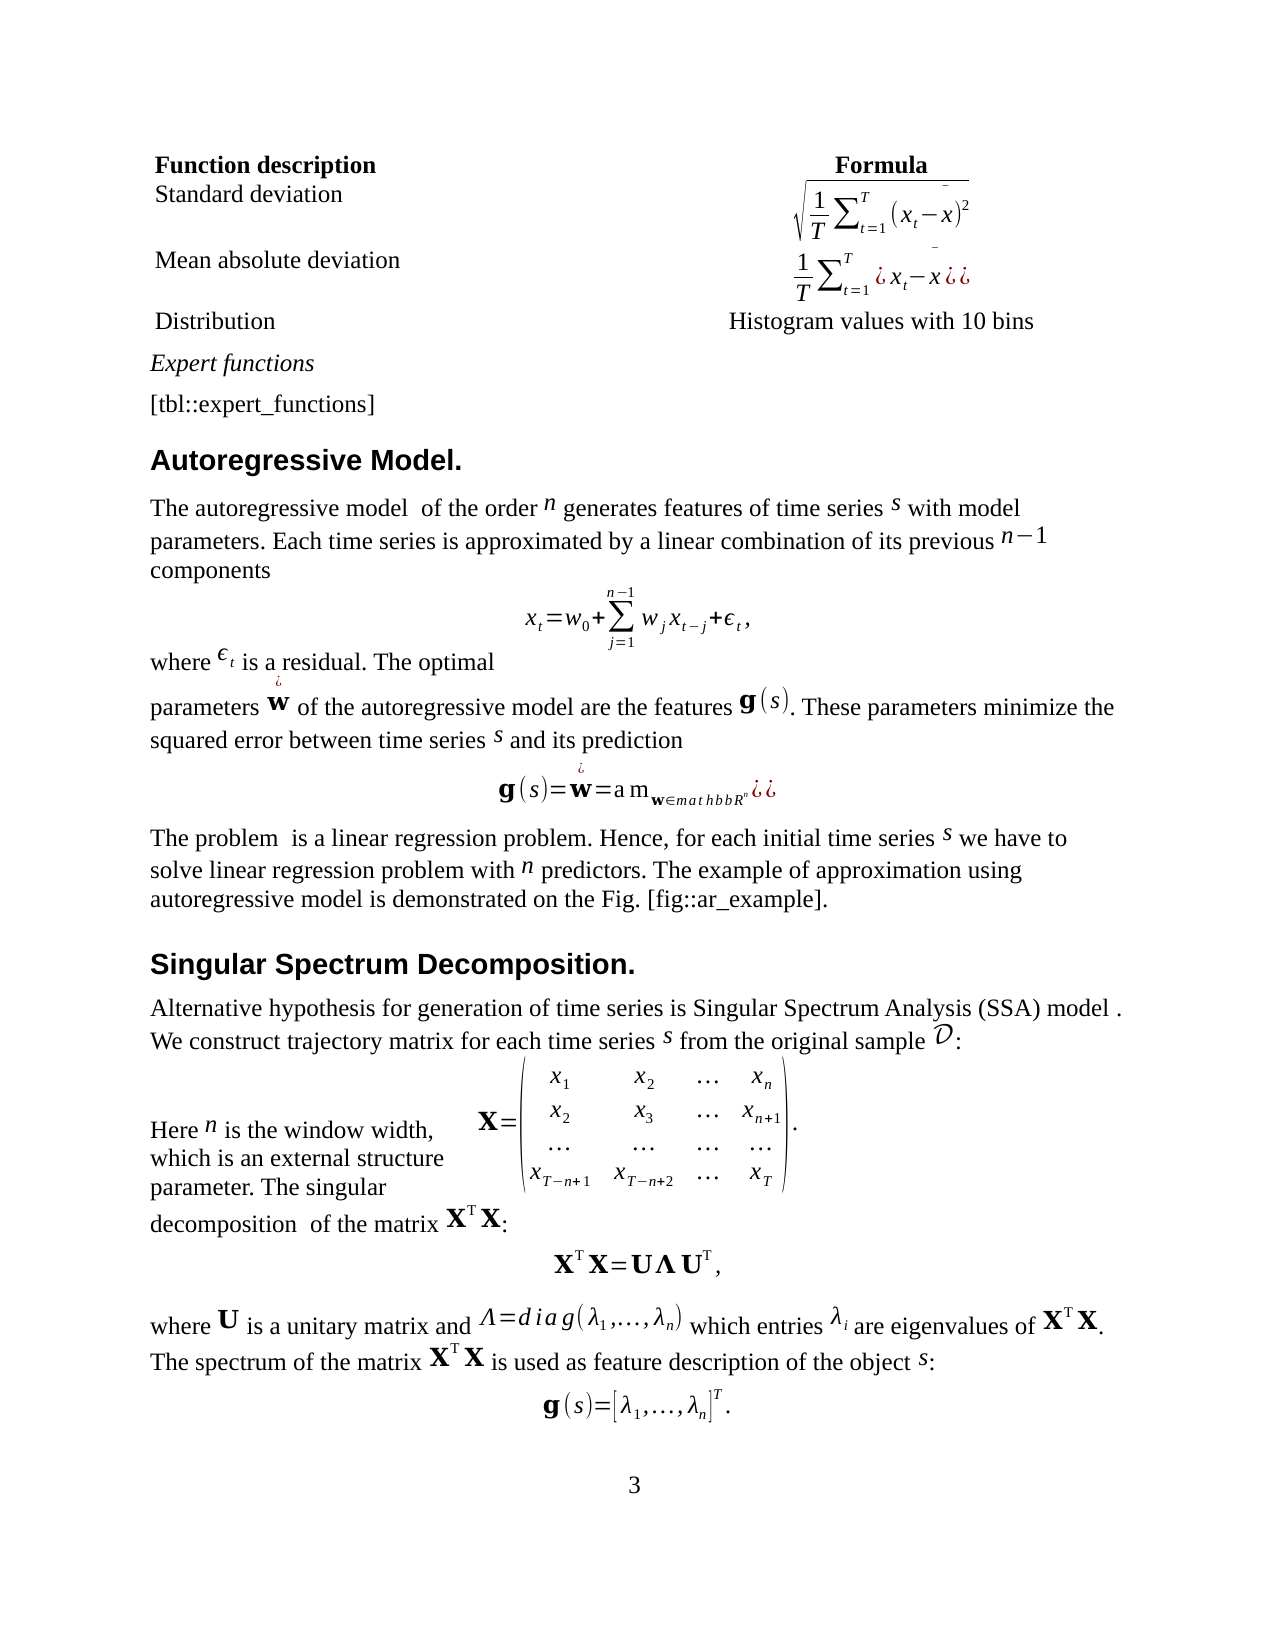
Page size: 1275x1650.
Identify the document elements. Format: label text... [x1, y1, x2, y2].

text [tbl::expert_functions] [150, 389, 1125, 418]
text Expert functions [150, 348, 1125, 376]
text The problem is a linear regression problem. Hence, for each initial time series we have to solve linear regression problem with predictors. The example of approximation using autoregressive model is demonstrated on the Fig. [fig::ar_example]. [150, 818, 1125, 913]
text Here is the window width, which is an external structure parameter. The singular decomposition of the matrix : [150, 1111, 1125, 1238]
table_cell [638, 179, 1125, 245]
text where is a residual. The optimal parameters of the autoregressive model are the features . These parameters minimize the squared error between time series and its prediction [150, 639, 1125, 754]
table_cell Distribution [150, 306, 637, 335]
subtitle Autoregressive Model. [150, 443, 1125, 476]
text The autoregressive model of the order generates features of time series with model parameters. Each time series is approximated by a linear combination of its previous components [150, 489, 1125, 583]
table_cell Standard deviation [150, 179, 637, 245]
table_cell Histogram values with 10 bins [638, 306, 1125, 335]
text where is a unitary matrix and which entries are eigenvalues of . The spectrum of the matrix is used as feature description of the object : [150, 1302, 1125, 1376]
table_cell [638, 245, 1125, 306]
text Alternative hypothesis for generation of time series is Singular Spectrum Analysis (SSA) model . We construct trajectory matrix for each time series from the original sample : [150, 993, 1125, 1055]
table_header Formula [638, 150, 1125, 179]
table_cell Mean absolute deviation [150, 245, 637, 306]
table_header Function description [150, 150, 637, 179]
subtitle Singular Spectrum Decomposition. [150, 947, 1125, 981]
